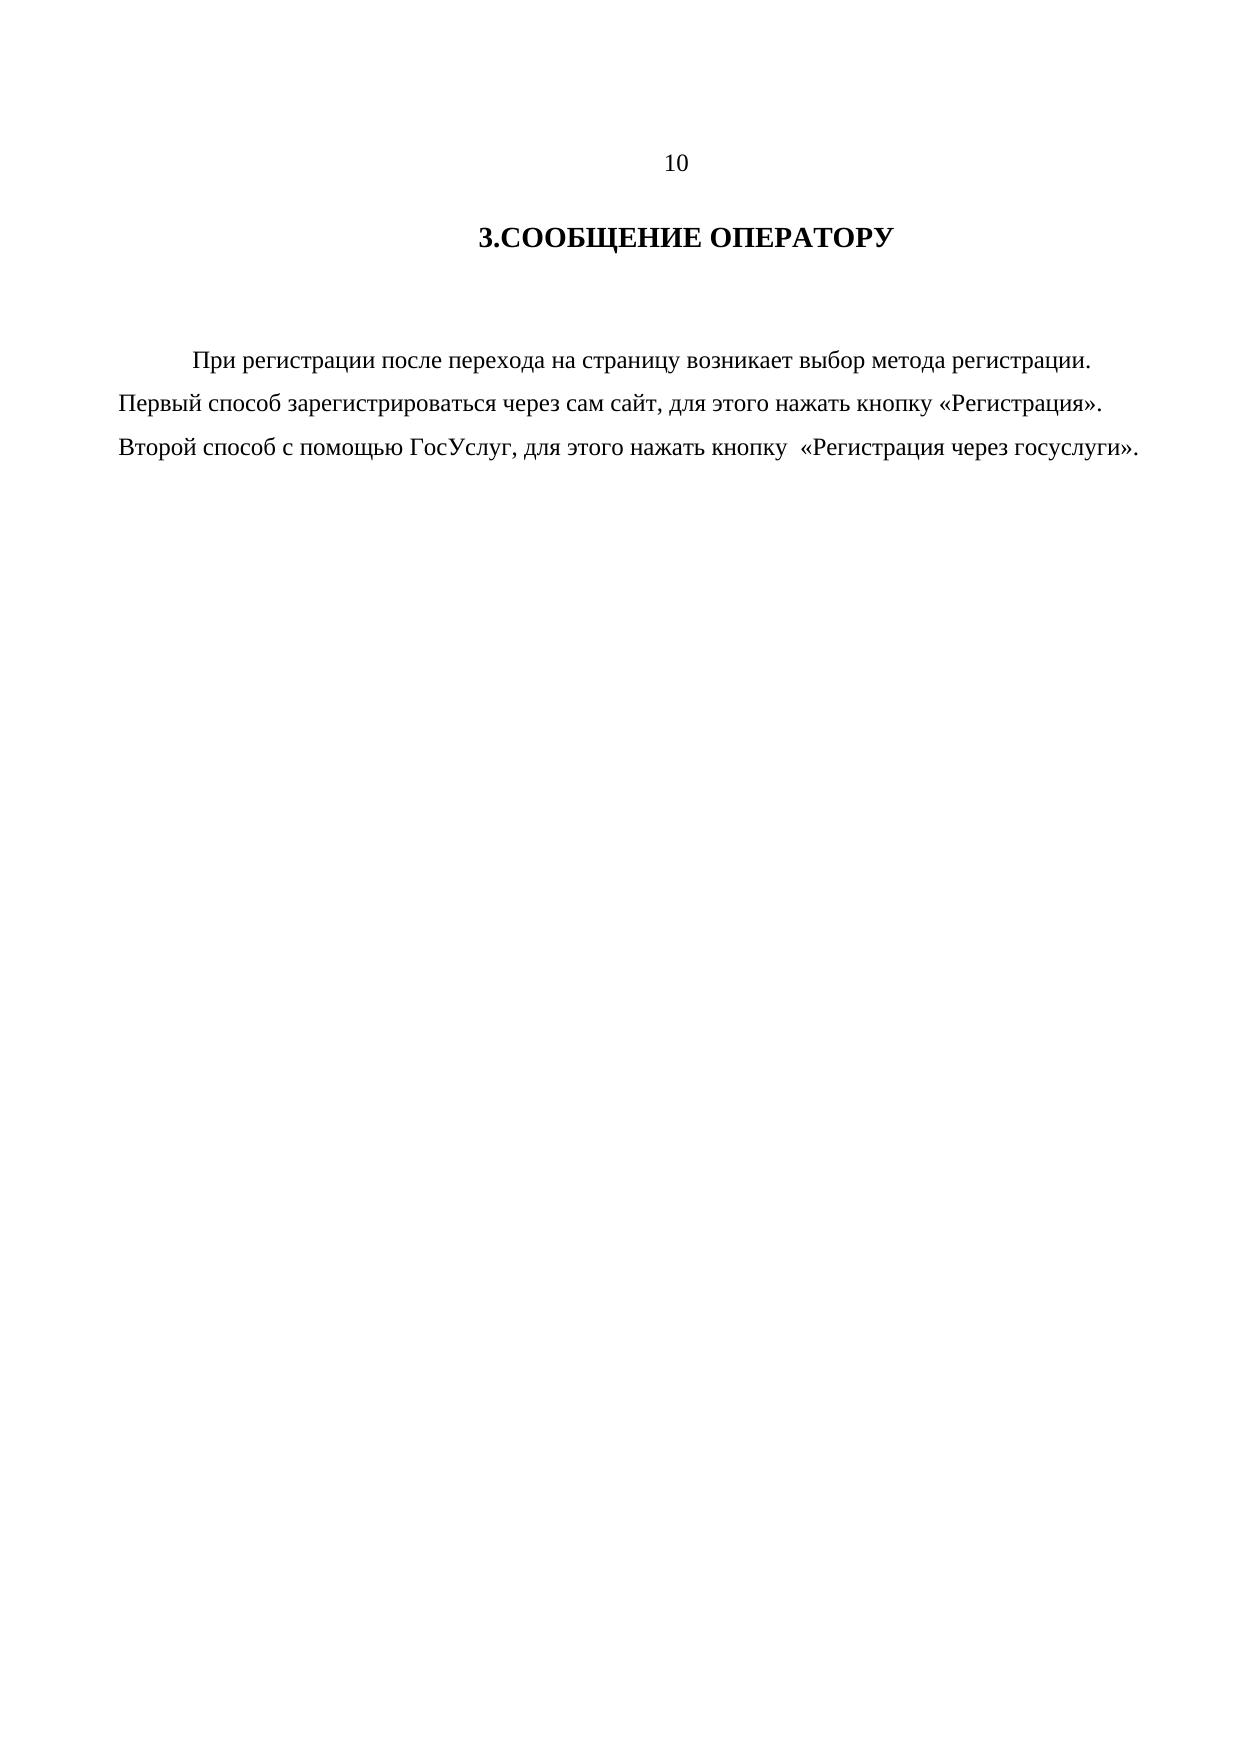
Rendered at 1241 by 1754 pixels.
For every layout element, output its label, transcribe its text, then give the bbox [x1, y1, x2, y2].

subtitle 3.Сообщение оператору [118, 220, 1181, 254]
text При регистрации после перехода на страницу возникает выбор метода регистрации. Первый способ зарегистрироваться через сам сайт, для этого нажать кнопку «Регистрация». Второй способ с помощью ГосУслуг, для этого нажать кнопку «Регистрация через госуслуги». [118, 345, 1181, 460]
